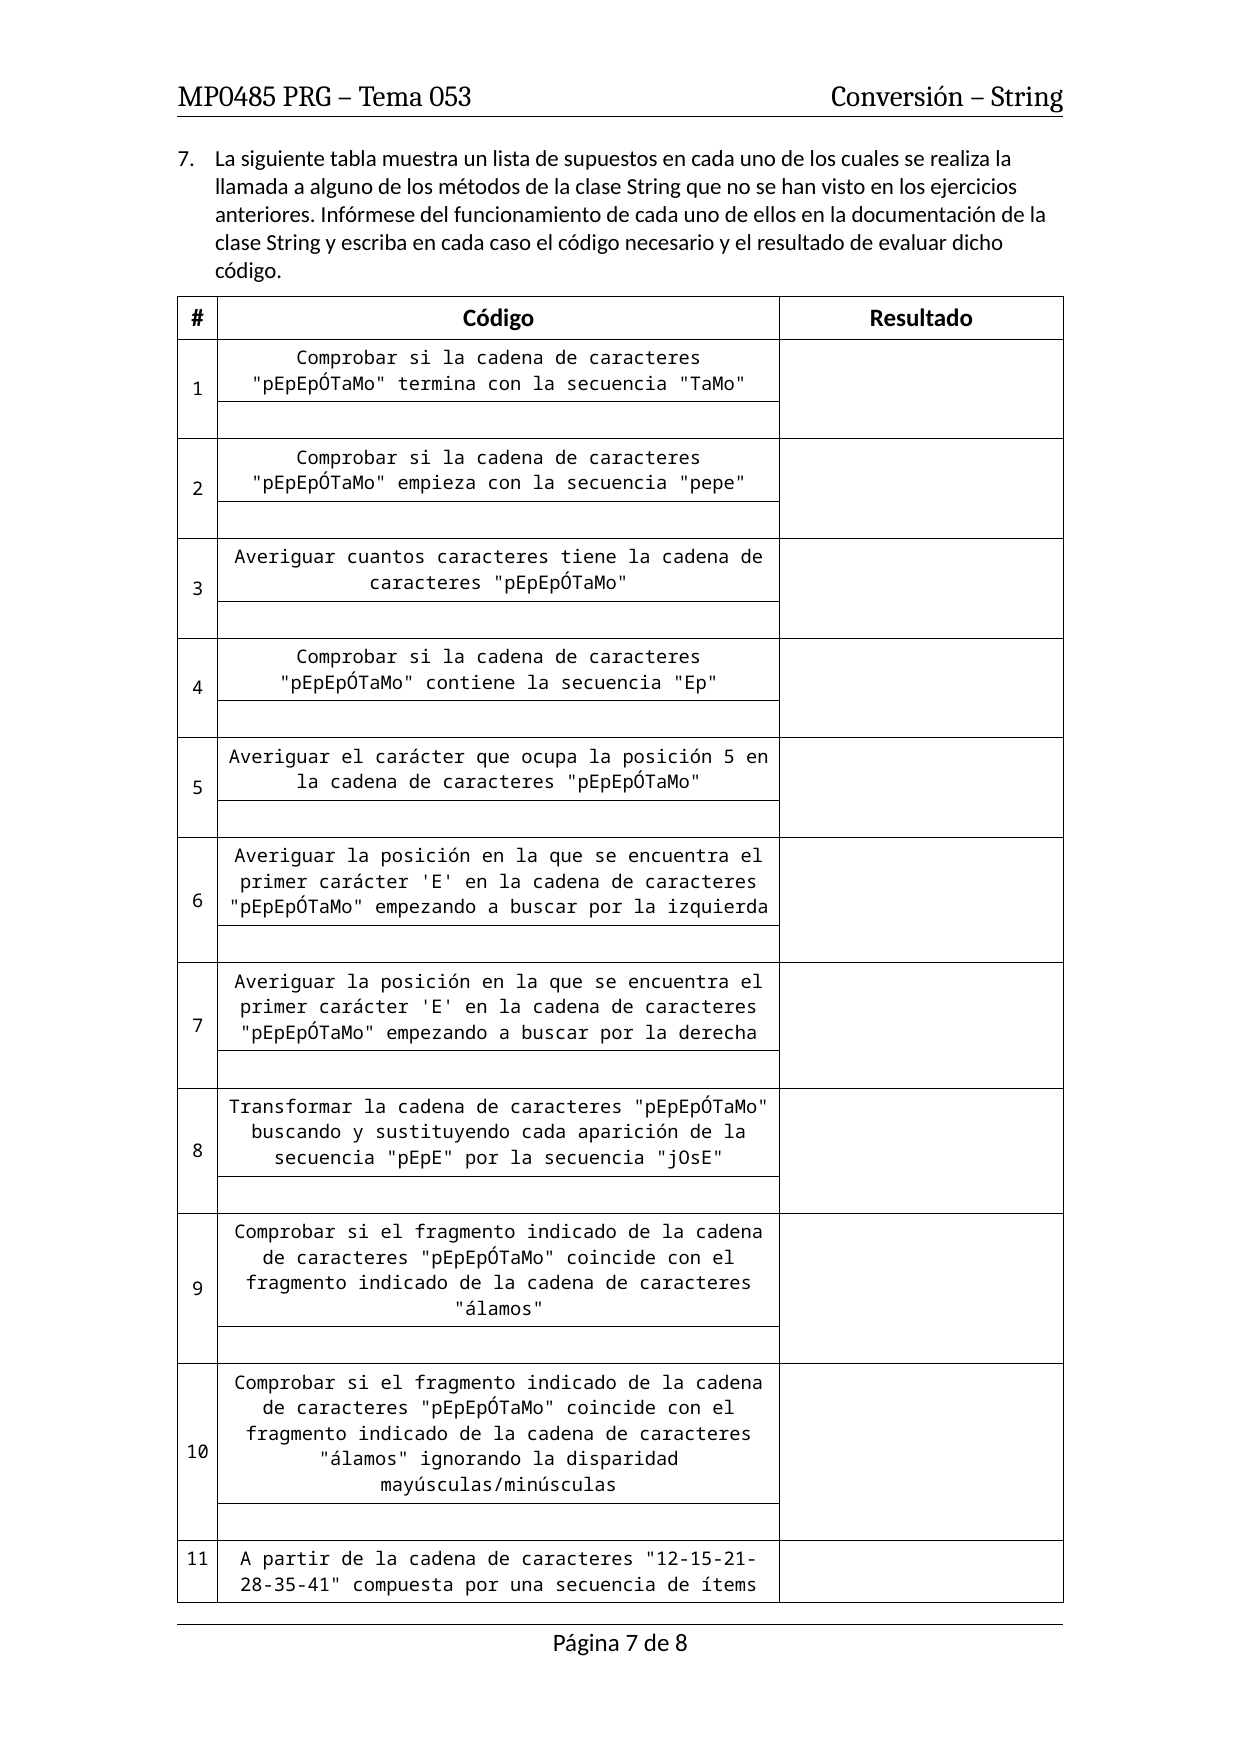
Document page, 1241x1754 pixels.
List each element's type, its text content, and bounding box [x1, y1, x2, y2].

table_cell [780, 340, 1063, 438]
table_cell 6 [178, 838, 217, 962]
table_cell [780, 539, 1063, 638]
table_header # [178, 297, 217, 338]
table_cell Comprobar si la cadena de caracteres "pEpEpÓTaMo" empieza con la secuencia "pepe" [218, 439, 779, 501]
table_cell 10 [178, 1364, 217, 1539]
table_cell Comprobar si la cadena de caracteres "pEpEpÓTaMo" termina con la secuencia "TaMo" [218, 340, 779, 401]
table_cell [780, 1364, 1063, 1539]
table_cell [218, 602, 779, 638]
table_cell Averiguar cuantos caracteres tiene la cadena de caracteres "pEpEpÓTaMo" [218, 539, 779, 601]
table_cell Averiguar la posición en la que se encuentra el primer carácter 'E' en la cadena de caracteres "pEpEpÓTaMo" empezando a buscar por la izquierda [218, 838, 779, 925]
table_cell 11 [178, 1541, 217, 1602]
table_cell [218, 801, 779, 837]
table_cell [780, 439, 1063, 538]
table_cell 5 [178, 738, 217, 837]
table_cell 1 [178, 340, 217, 438]
table_cell [218, 1504, 779, 1539]
table_cell [218, 1327, 779, 1363]
table_cell 3 [178, 539, 217, 638]
table_cell [218, 402, 779, 438]
table_cell [780, 963, 1063, 1087]
table_header Código [218, 297, 779, 338]
table_cell 8 [178, 1089, 217, 1213]
table_cell Transformar la cadena de caracteres "pEpEpÓTaMo" buscando y sustituyendo cada aparición de la secuencia "pEpE" por la secuencia "jOsE" [218, 1089, 779, 1176]
table_cell [780, 1089, 1063, 1213]
table_cell 2 [178, 439, 217, 538]
table_cell [218, 926, 779, 962]
table_cell [218, 1177, 779, 1213]
table_cell 4 [178, 639, 217, 737]
table_cell Comprobar si el fragmento indicado de la cadena de caracteres "pEpEpÓTaMo" coincide con el fragmento indicado de la cadena de caracteres "álamos" [218, 1214, 779, 1326]
table_cell [780, 738, 1063, 837]
table_cell Comprobar si la cadena de caracteres "pEpEpÓTaMo" contiene la secuencia "Ep" [218, 639, 779, 700]
table_cell Averiguar la posición en la que se encuentra el primer carácter 'E' en la cadena de caracteres "pEpEpÓTaMo" empezando a buscar por la derecha [218, 963, 779, 1050]
table_cell 9 [178, 1214, 217, 1363]
table_cell [218, 701, 779, 737]
table_cell [780, 838, 1063, 962]
list La siguiente tabla muestra un lista de supuestos en cada uno de los cuales se realiza la llamada a alguno de los métodos de la clase String que no se han visto en los ejercicios anteriores. Infórmese del funcionamiento de cada uno de ellos en la documentación de la clase String y escriba en cada caso el código necesario y el resultado de evaluar dicho código. [177, 144, 1063, 284]
table_cell Averiguar el carácter que ocupa la posición 5 en la cadena de caracteres "pEpEpÓTaMo" [218, 738, 779, 800]
table_cell [780, 639, 1063, 737]
table_cell A partir de la cadena de caracteres "12-15-21-28-35-41" compuesta por una secuencia de ítems [218, 1541, 779, 1602]
table_cell Comprobar si el fragmento indicado de la cadena de caracteres "pEpEpÓTaMo" coincide con el fragmento indicado de la cadena de caracteres "álamos" ignorando la disparidad mayúsculas/minúsculas [218, 1364, 779, 1502]
table_cell [780, 1214, 1063, 1363]
table_cell [780, 1541, 1063, 1602]
table_cell 7 [178, 963, 217, 1087]
table_cell [218, 502, 779, 538]
table_cell [218, 1051, 779, 1087]
table_header Resultado [780, 297, 1063, 338]
